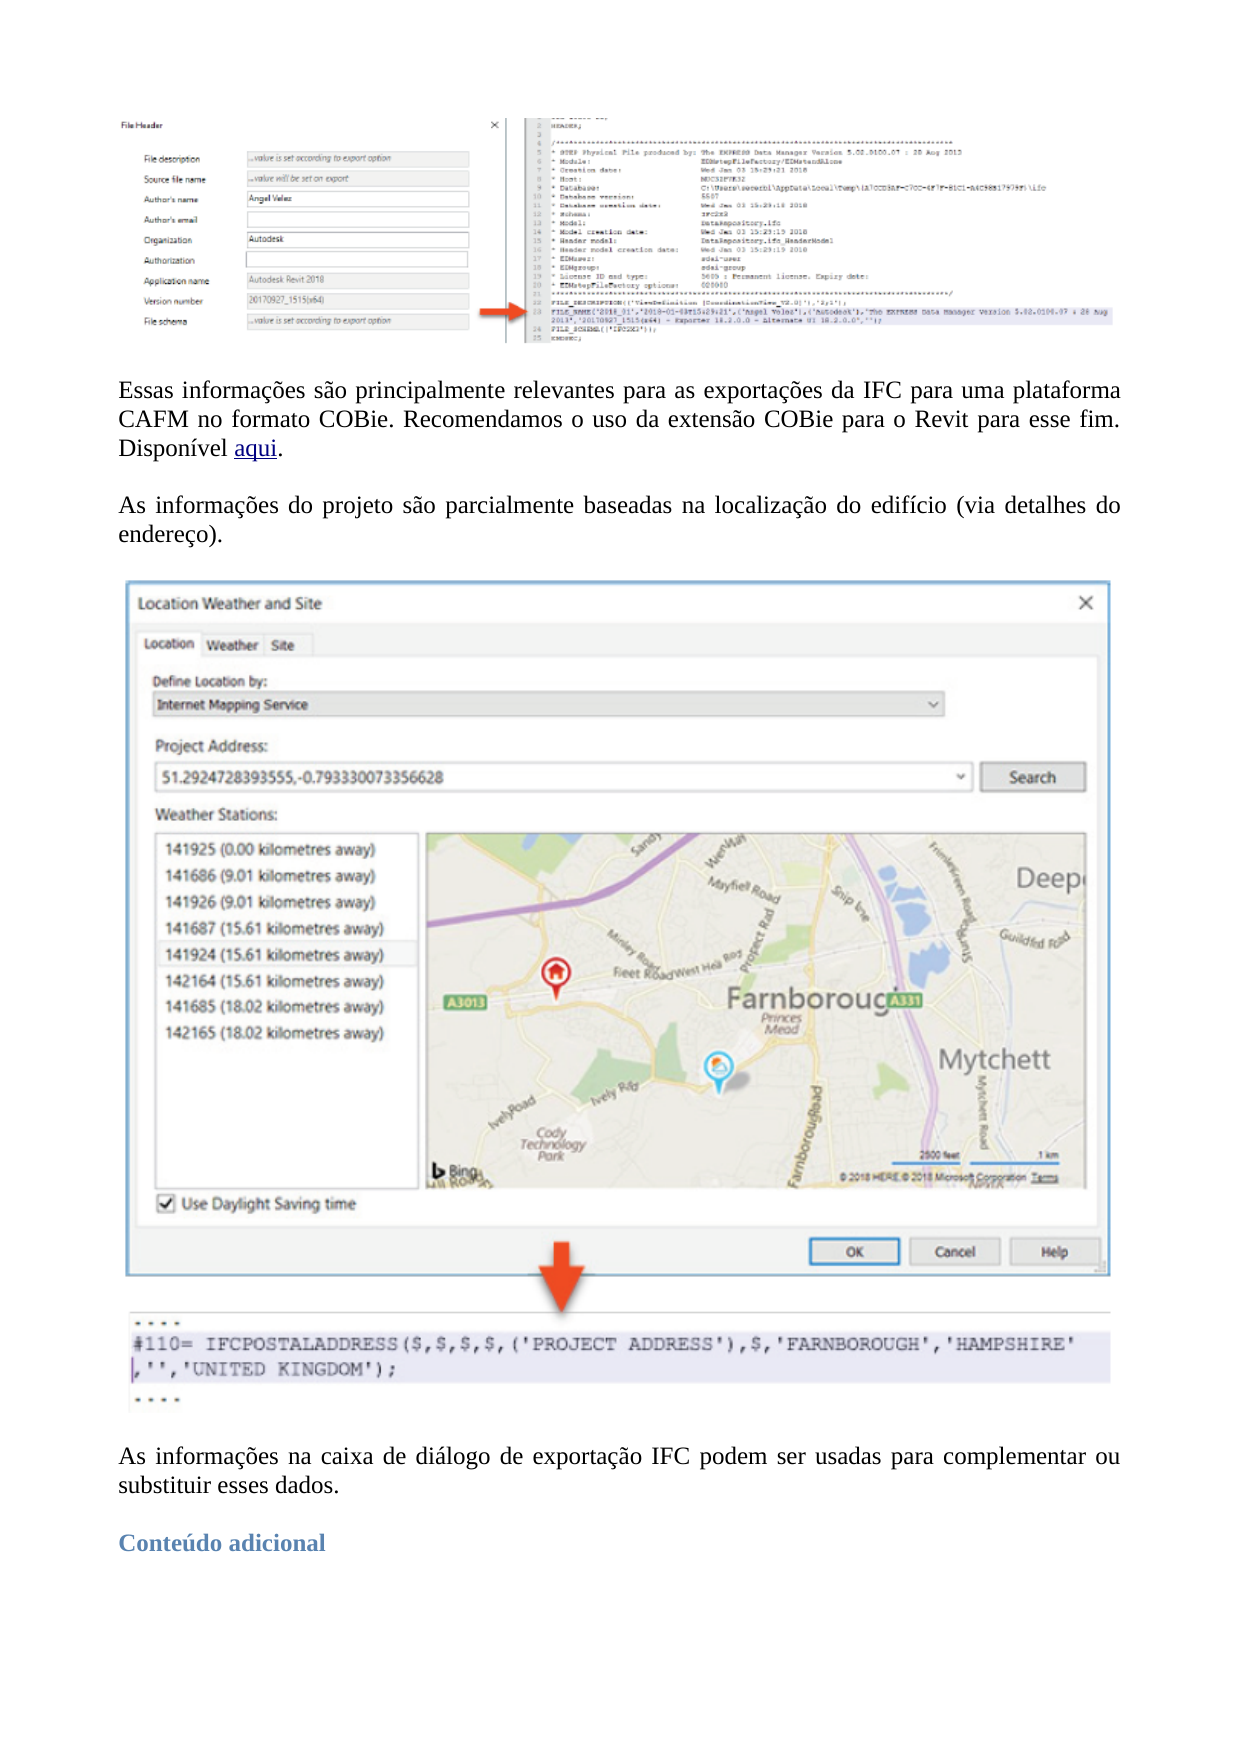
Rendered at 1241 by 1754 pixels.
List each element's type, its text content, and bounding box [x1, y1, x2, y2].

picture [118, 118, 1123, 347]
text Essas informações são principalmente relevantes para as exportações da IFC para uma plataforma CAFM no formato COBie. Recomendamos o uso da extensão COBie para o Revit para esse fim. Disponível aqui. [118, 376, 1122, 462]
text As informações do projeto são parcialmente baseadas na localização do edifício (via detalhes do endereço). [118, 491, 1122, 548]
text Conteúdo adicional [118, 1528, 1122, 1556]
text As informações na caixa de diálogo de exportação IFC podem ser usadas para complementar ou substituir esses dados. [118, 1441, 1122, 1499]
picture [118, 576, 1123, 1413]
